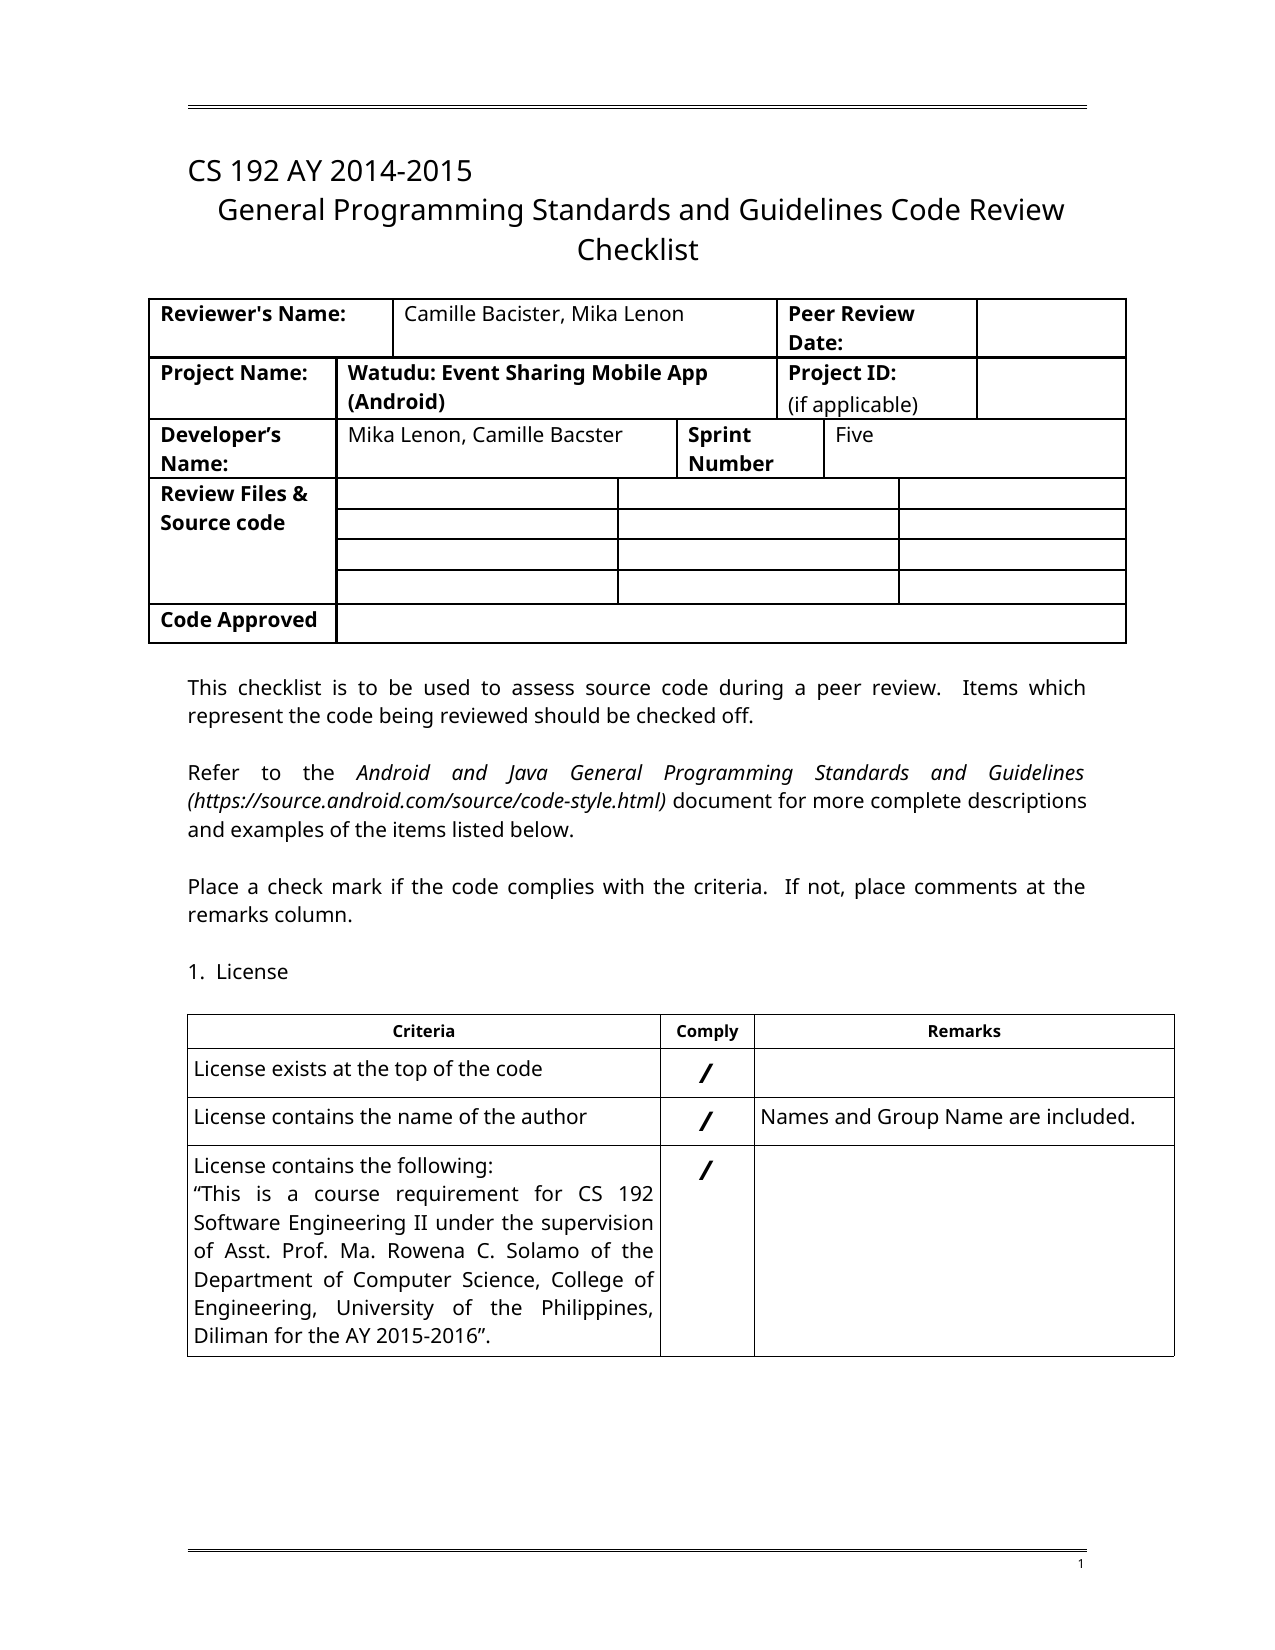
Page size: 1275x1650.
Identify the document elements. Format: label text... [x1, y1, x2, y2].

text CS 192 AY 2014-2015 [187, 150, 1087, 190]
table_cell [338, 479, 617, 508]
table_cell Project ID: [778, 359, 976, 388]
table_cell Names and Group Name are included. [755, 1098, 1174, 1145]
table_cell [338, 605, 1125, 642]
table_cell Project Name: [150, 359, 335, 418]
table_cell Five [825, 420, 1125, 477]
text 1. License [187, 957, 1087, 986]
table_cell Watudu: Event Sharing Mobile App (Android) [338, 359, 776, 418]
table_cell [619, 540, 898, 569]
table_cell [978, 359, 1125, 418]
table_cell Developer’s Name: [150, 420, 335, 477]
table_cell [619, 571, 898, 603]
table_cell / [661, 1049, 754, 1097]
table_cell [900, 510, 1125, 538]
table_header Peer Review Date: [778, 300, 976, 356]
table_cell [338, 540, 617, 569]
table_header Comply [661, 1015, 754, 1048]
table_cell (if applicable) [778, 388, 976, 418]
table_cell [900, 571, 1125, 603]
text Refer to the Android and Java General Programming Standards and Guidelines (https://source.android.com/source/code-style.html) document for more complete descriptions and examples of the items listed below. [187, 758, 1087, 843]
text This checklist is to be used to assess source code during a peer review. Items which represent the code being reviewed should be checked off. [187, 673, 1087, 729]
table_cell [619, 479, 898, 508]
text General Programming Standards and Guidelines Code Review Checklist [187, 190, 1087, 269]
table_header Remarks [755, 1015, 1174, 1048]
table_cell License contains the following: “This is a course requirement for CS 192 Software Engineering II under the supervision of Asst. Prof. Ma. Rowena C. Solamo of the Department of Computer Science, College of Engineering, University of the Philippines, Diliman for the AY 2015-2016”. [188, 1146, 660, 1356]
table_cell [619, 510, 898, 538]
table_cell License exists at the top of the code [188, 1049, 660, 1097]
table_cell [338, 571, 617, 603]
text Place a check mark if the code complies with the criteria. If not, place comments at the remarks column. [187, 872, 1087, 929]
table_cell Review Files & Source code [150, 479, 335, 603]
table_cell Code Approved [150, 605, 335, 642]
table_cell [755, 1146, 1174, 1356]
table_cell Mika Lenon, Camille Bacster [338, 420, 676, 477]
table_cell [900, 540, 1125, 569]
table_cell [338, 510, 617, 538]
table_header Camille Bacister, Mika Lenon [394, 300, 776, 356]
table_cell [900, 479, 1125, 508]
table_header [978, 300, 1125, 356]
table_cell / [661, 1146, 754, 1356]
table_cell Sprint Number [678, 420, 823, 477]
table_cell [755, 1049, 1174, 1097]
table_cell / [661, 1098, 754, 1145]
table_header Criteria [188, 1015, 660, 1048]
table_cell License contains the name of the author [188, 1098, 660, 1145]
table_header Reviewer's Name: [150, 300, 392, 356]
